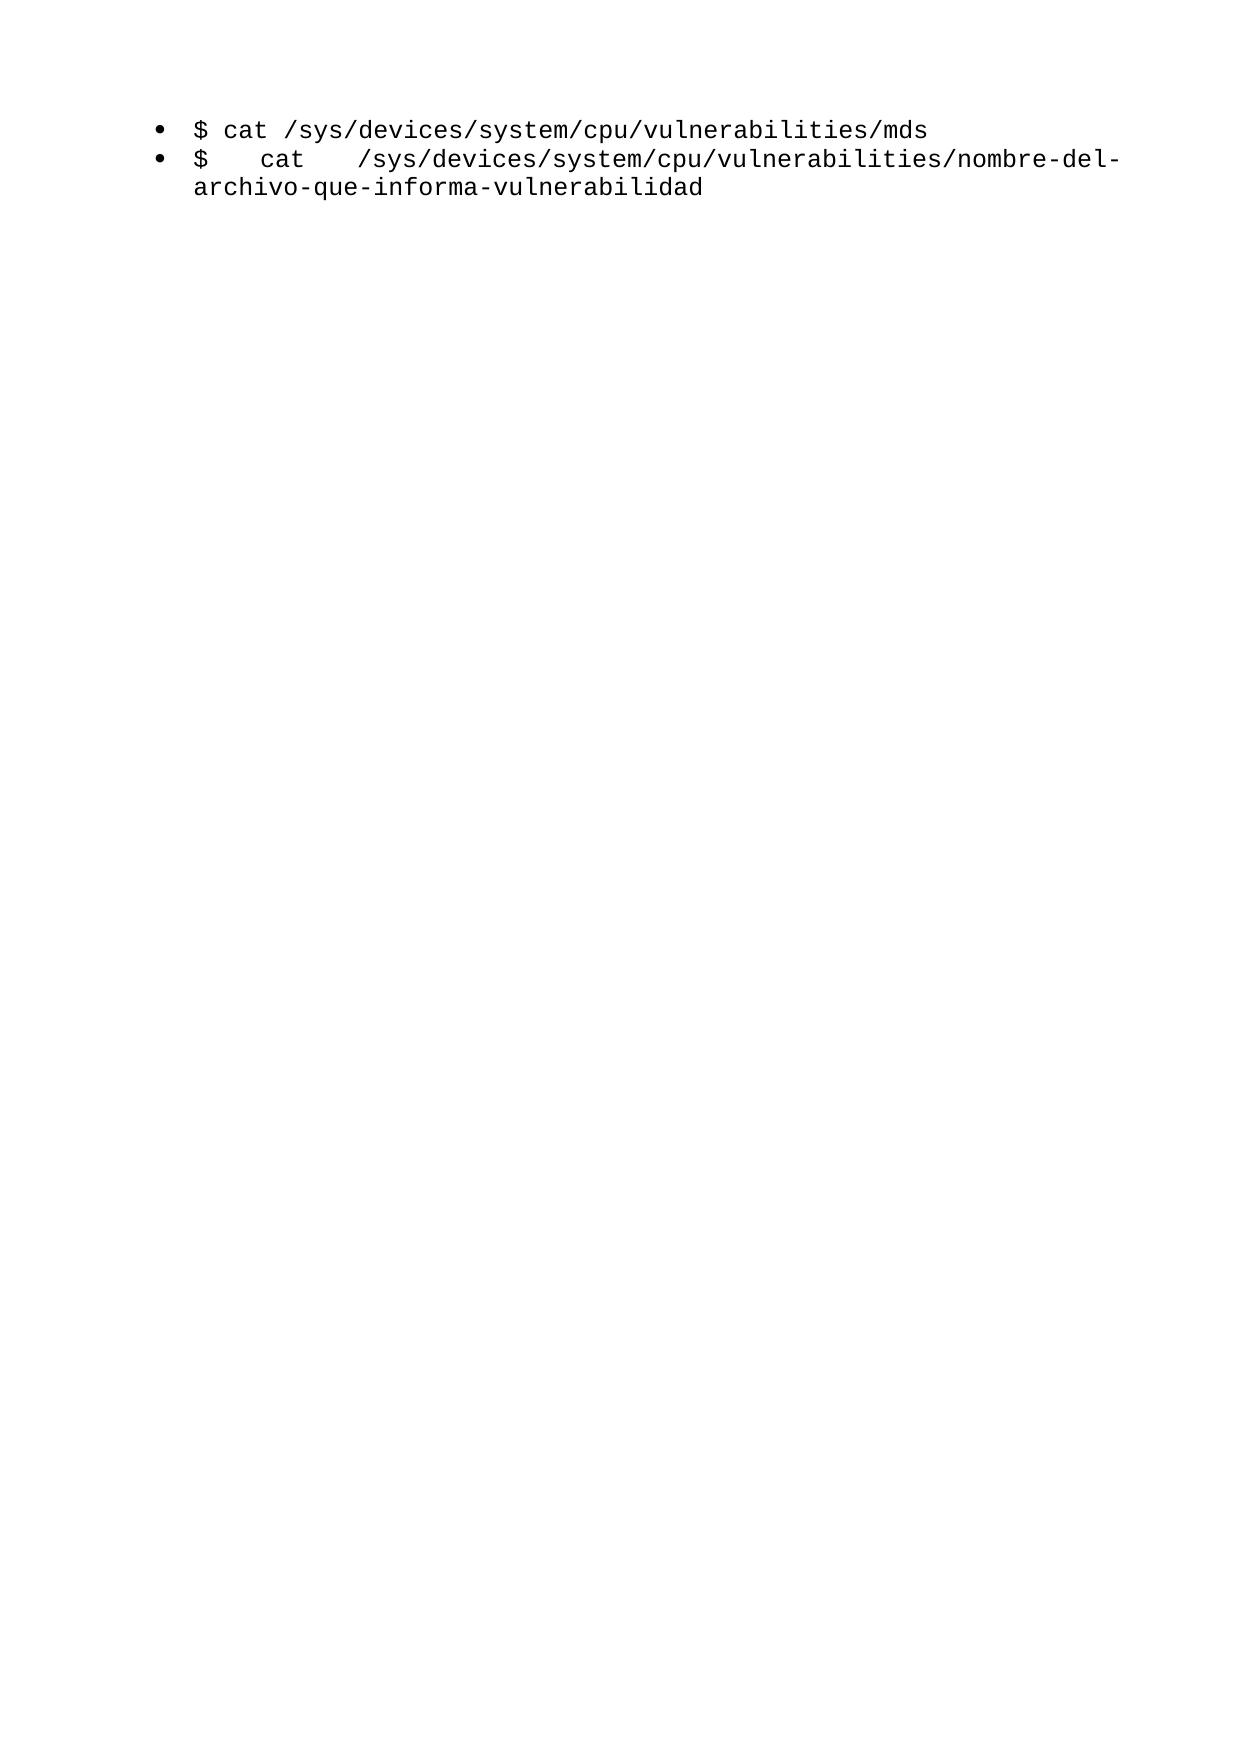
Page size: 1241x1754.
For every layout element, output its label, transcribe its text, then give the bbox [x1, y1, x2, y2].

list $ cat /sys/devices/system/cpu/vulnerabilities/mds [156, 118, 1122, 146]
list $ cat /sys/devices/system/cpu/vulnerabilities/nombre-del-archivo-que-informa-vulnerabilidad [156, 146, 1122, 203]
